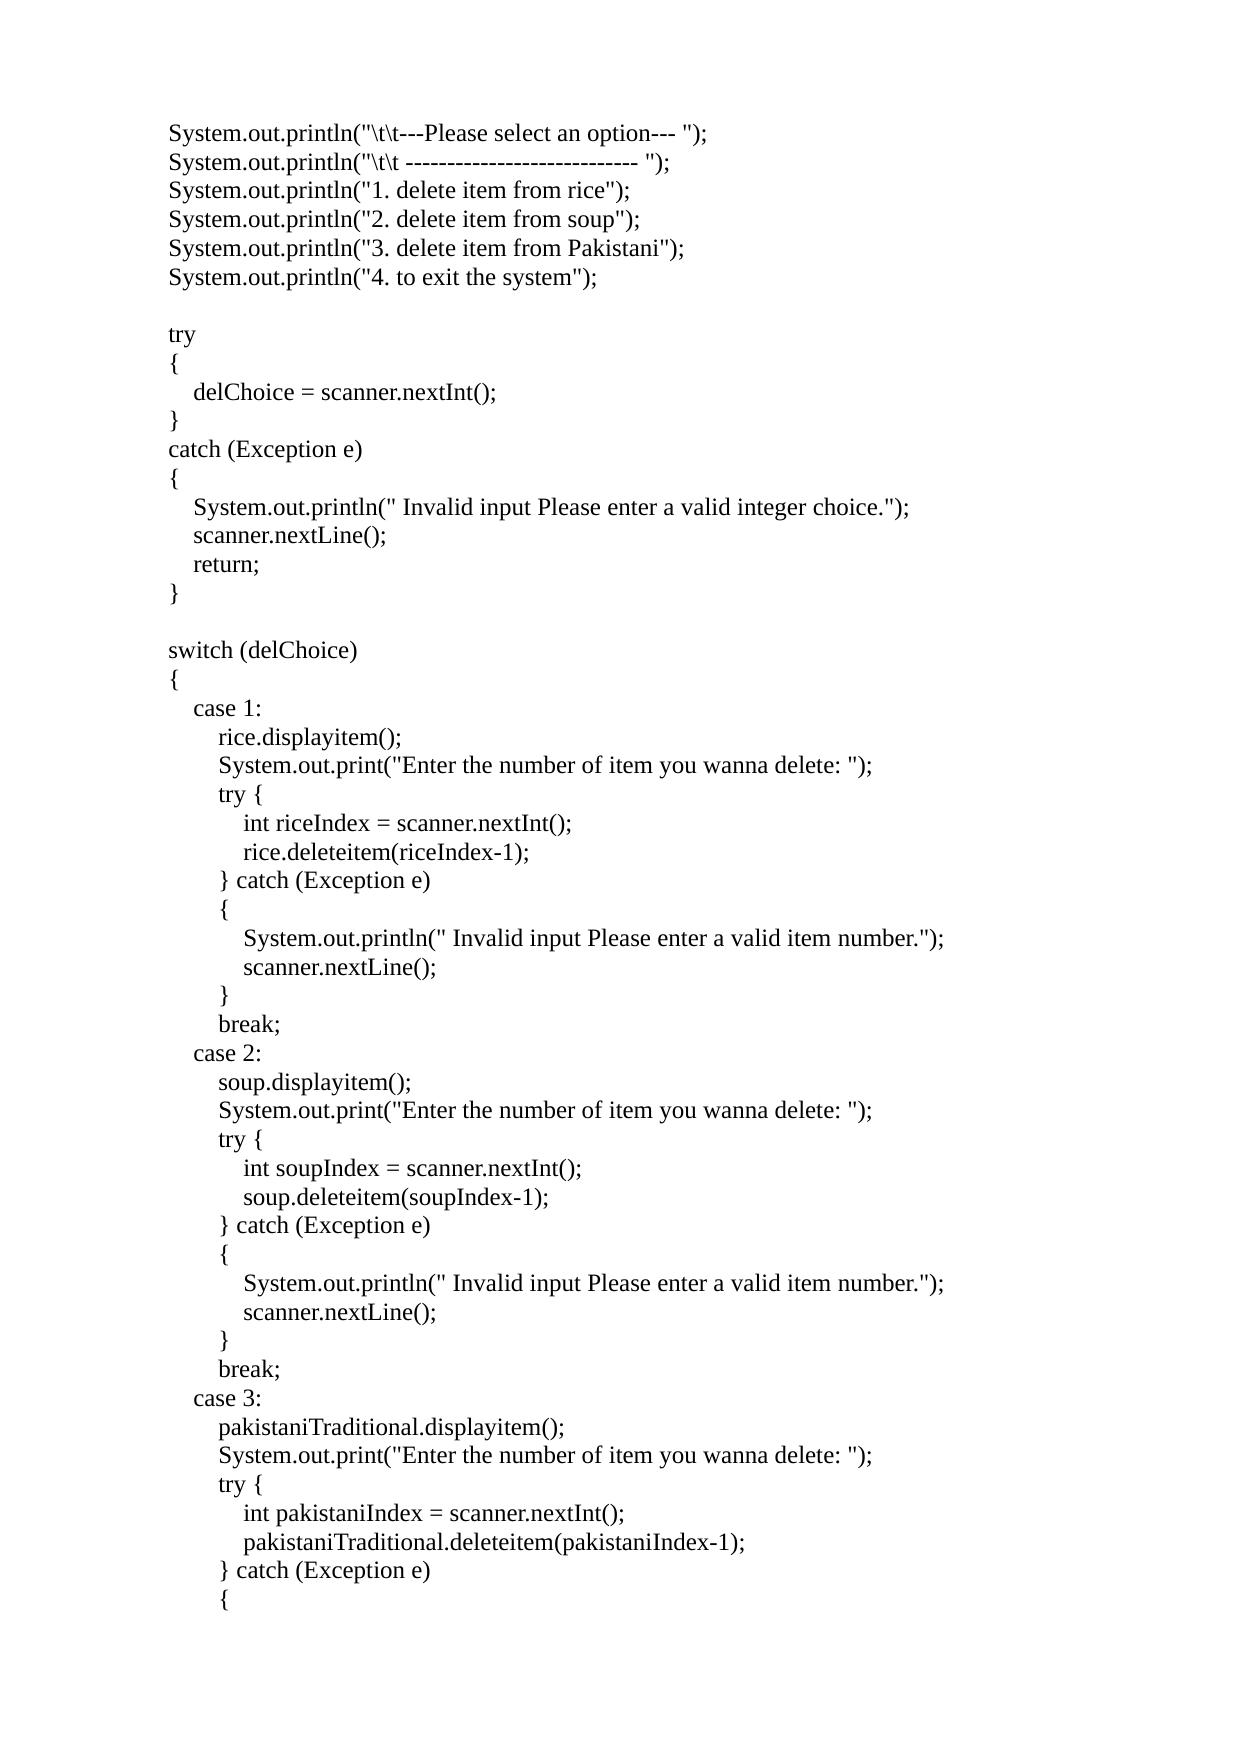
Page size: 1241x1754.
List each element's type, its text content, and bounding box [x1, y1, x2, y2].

text break; [118, 1009, 1122, 1038]
text System.out.println(" Invalid input Please enter a valid integer choice."); [118, 492, 1122, 521]
text } [118, 1326, 1122, 1354]
text return; [118, 549, 1122, 578]
text System.out.println("4. to exit the system"); [118, 262, 1122, 291]
text try { [118, 1124, 1122, 1153]
text rice.deleteitem(riceIndex-1); [118, 837, 1122, 866]
text try [118, 319, 1122, 348]
text scanner.nextLine(); [118, 521, 1122, 549]
text soup.deleteitem(soupIndex-1); [118, 1182, 1122, 1211]
text System.out.println("\t\t---Please select an option--- "); [118, 118, 1122, 147]
text try { [118, 1469, 1122, 1498]
text { [118, 664, 1122, 693]
text catch (Exception e) [118, 434, 1122, 463]
text System.out.println("\t\t ---------------------------- "); [118, 147, 1122, 176]
text System.out.print("Enter the number of item you wanna delete: "); [118, 1096, 1122, 1124]
text case 2: [118, 1038, 1122, 1067]
text scanner.nextLine(); [118, 952, 1122, 981]
text delChoice = scanner.nextInt(); [118, 377, 1122, 406]
text } catch (Exception e) [118, 1211, 1122, 1239]
text int riceIndex = scanner.nextInt(); [118, 808, 1122, 837]
text pakistaniTraditional.displayitem(); [118, 1412, 1122, 1441]
text case 3: [118, 1383, 1122, 1412]
text System.out.println("1. delete item from rice"); [118, 176, 1122, 204]
text case 1: [118, 693, 1122, 722]
text rice.displayitem(); [118, 722, 1122, 751]
text try { [118, 779, 1122, 808]
text { [118, 1584, 1122, 1613]
text soup.displayitem(); [118, 1067, 1122, 1096]
text } [118, 981, 1122, 1009]
text System.out.print("Enter the number of item you wanna delete: "); [118, 751, 1122, 779]
text int soupIndex = scanner.nextInt(); [118, 1153, 1122, 1182]
text System.out.println(" Invalid input Please enter a valid item number."); [118, 1268, 1122, 1297]
text System.out.println(" Invalid input Please enter a valid item number."); [118, 923, 1122, 952]
text { [118, 894, 1122, 923]
text } [118, 578, 1122, 607]
text } [118, 406, 1122, 434]
text scanner.nextLine(); [118, 1297, 1122, 1326]
text System.out.print("Enter the number of item you wanna delete: "); [118, 1441, 1122, 1469]
text break; [118, 1354, 1122, 1383]
text } catch (Exception e) [118, 866, 1122, 894]
text System.out.println("2. delete item from soup"); [118, 204, 1122, 233]
text { [118, 348, 1122, 377]
text pakistaniTraditional.deleteitem(pakistaniIndex-1); [118, 1527, 1122, 1556]
text { [118, 1239, 1122, 1268]
text int pakistaniIndex = scanner.nextInt(); [118, 1498, 1122, 1527]
text System.out.println("3. delete item from Pakistani"); [118, 233, 1122, 262]
text { [118, 463, 1122, 492]
text switch (delChoice) [118, 636, 1122, 664]
text } catch (Exception e) [118, 1556, 1122, 1584]
